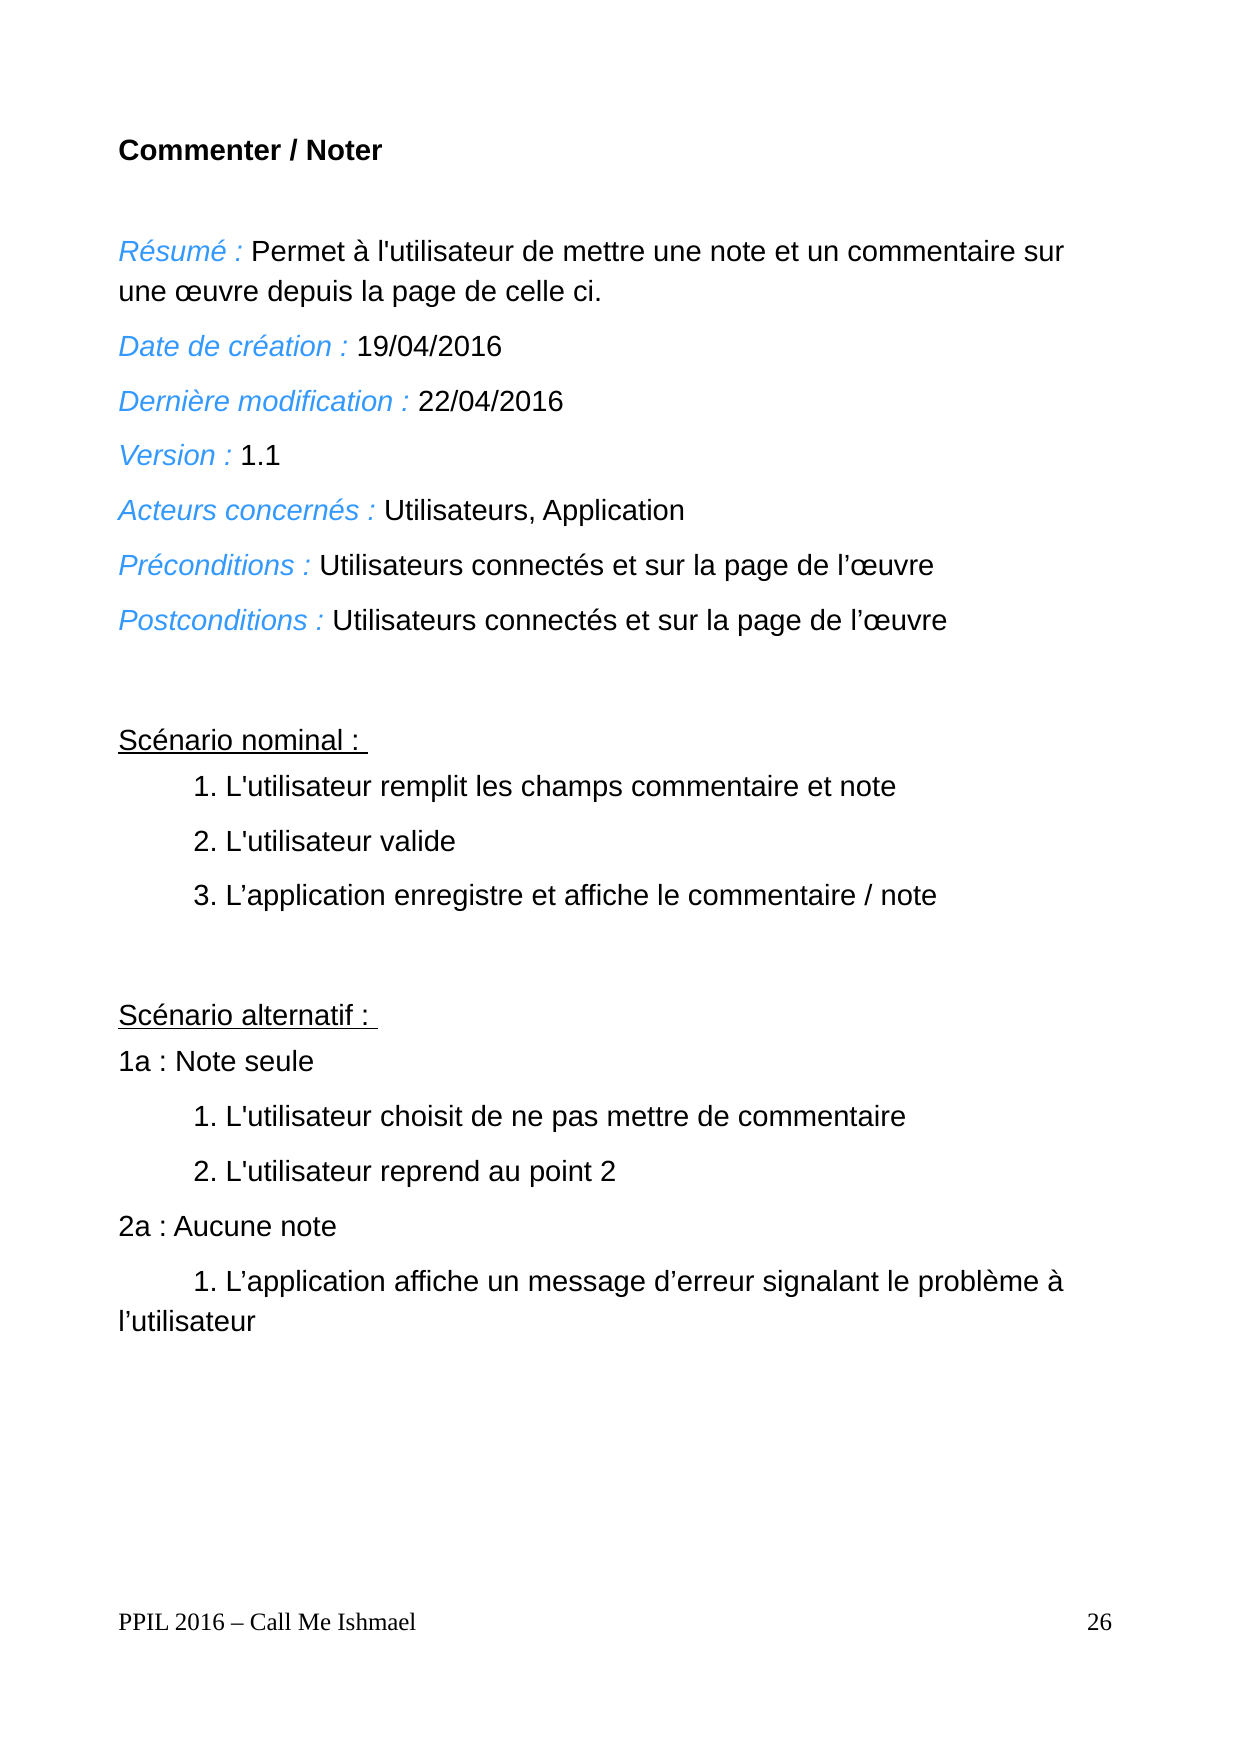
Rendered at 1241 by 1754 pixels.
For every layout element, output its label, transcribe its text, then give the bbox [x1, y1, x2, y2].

subtitle Scénario alternatif : [118, 998, 1122, 1032]
text 1. L'utilisateur remplit les champs commentaire et note [118, 769, 1122, 802]
text 2. L'utilisateur valide [118, 823, 1122, 857]
text Version : 1.1 [118, 438, 1122, 472]
text Dernière modification : 22/04/2016 [118, 383, 1122, 417]
text 2. L'utilisateur reprend au point 2 [118, 1154, 1122, 1187]
text 3. L’application enregistre et affiche le commentaire / note [118, 878, 1122, 912]
text 1. L’application affiche un message d’erreur signalant le problème à l’utilisateur [118, 1263, 1122, 1337]
text 2a : Aucune note [118, 1209, 1122, 1242]
subtitle Scénario nominal : [118, 723, 1122, 756]
text Postconditions : Utilisateurs connectés et sur la page de l’œuvre [118, 603, 1122, 636]
text 1a : Note seule [118, 1044, 1122, 1078]
text Date de création : 19/04/2016 [118, 329, 1122, 362]
text 1. L'utilisateur choisit de ne pas mettre de commentaire [118, 1099, 1122, 1133]
text Résumé : Permet à l'utilisateur de mettre une note et un commentaire sur une œuvre depuis la page de celle ci. [118, 234, 1122, 307]
subtitle Commenter / Noter [118, 133, 1122, 166]
text Acteurs concernés : Utilisateurs, Application [118, 493, 1122, 527]
text Préconditions : Utilisateurs connectés et sur la page de l’œuvre [118, 548, 1122, 581]
